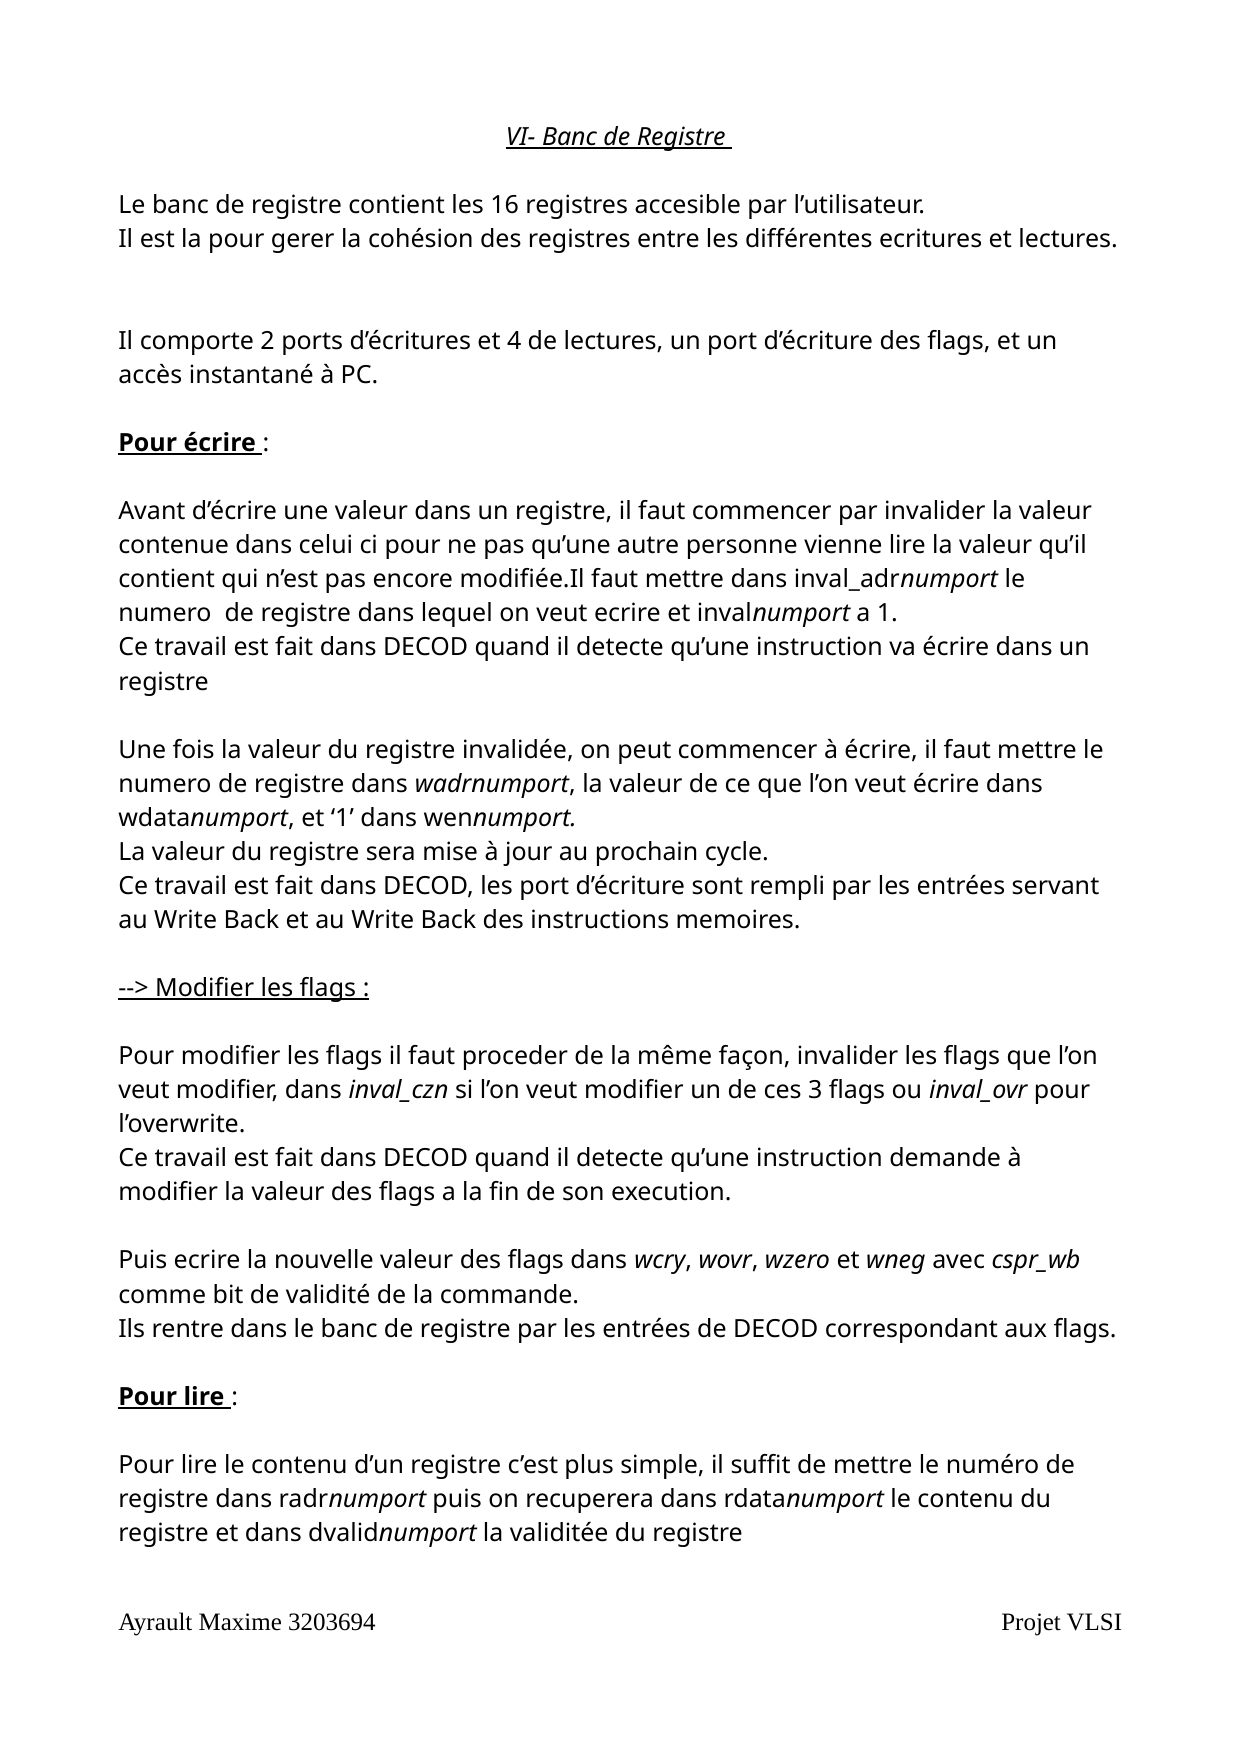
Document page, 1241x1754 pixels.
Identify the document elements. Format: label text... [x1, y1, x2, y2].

text VI- Banc de Registre [118, 118, 1122, 152]
text Le banc de registre contient les 16 registres accesible par l’utilisateur. [118, 186, 1122, 220]
text La valeur du registre sera mise à jour au prochain cycle. [118, 833, 1122, 867]
text Il est la pour gerer la cohésion des registres entre les différentes ecritures et lectures. [118, 220, 1122, 254]
text Ce travail est fait dans DECOD quand il detecte qu’une instruction demande à modifier la valeur des flags a la fin de son execution. [118, 1140, 1122, 1208]
text Ils rentre dans le banc de registre par les entrées de DECOD correspondant aux flags. [118, 1310, 1122, 1344]
text --> Modifier les flags : [118, 970, 1122, 1004]
text Il comporte 2 ports d’écritures et 4 de lectures, un port d’écriture des flags, et un accès instantané à PC. [118, 322, 1122, 391]
text Puis ecrire la nouvelle valeur des flags dans wcry, wovr, wzero et wneg avec cspr_wb comme bit de validité de la commande. [118, 1242, 1122, 1310]
text Pour lire : [118, 1378, 1122, 1412]
text Ce travail est fait dans DECOD quand il detecte qu’une instruction va écrire dans un registre [118, 629, 1122, 697]
text Pour lire le contenu d’un registre c’est plus simple, il suffit de mettre le numéro de registre dans radrnumport puis on recuperera dans rdatanumport le contenu du registre et dans dvalidnumport la validitée du registre [118, 1447, 1122, 1549]
text Pour modifier les flags il faut proceder de la même façon, invalider les flags que l’on veut modifier, dans inval_czn si l’on veut modifier un de ces 3 flags ou inval_ovr pour l’overwrite. [118, 1038, 1122, 1140]
text Pour écrire : [118, 425, 1122, 459]
text Ce travail est fait dans DECOD, les port d’écriture sont rempli par les entrées servant au Write Back et au Write Back des instructions memoires. [118, 867, 1122, 936]
text Une fois la valeur du registre invalidée, on peut commencer à écrire, il faut mettre le numero de registre dans wadrnumport, la valeur de ce que l’on veut écrire dans wdatanumport, et ‘1’ dans wennumport. [118, 731, 1122, 833]
text Avant d’écrire une valeur dans un registre, il faut commencer par invalider la valeur contenue dans celui ci pour ne pas qu’une autre personne vienne lire la valeur qu’il contient qui n’est pas encore modifiée.Il faut mettre dans inval_adrnumport le numero de registre dans lequel on veut ecrire et invalnumport a 1. [118, 493, 1122, 629]
